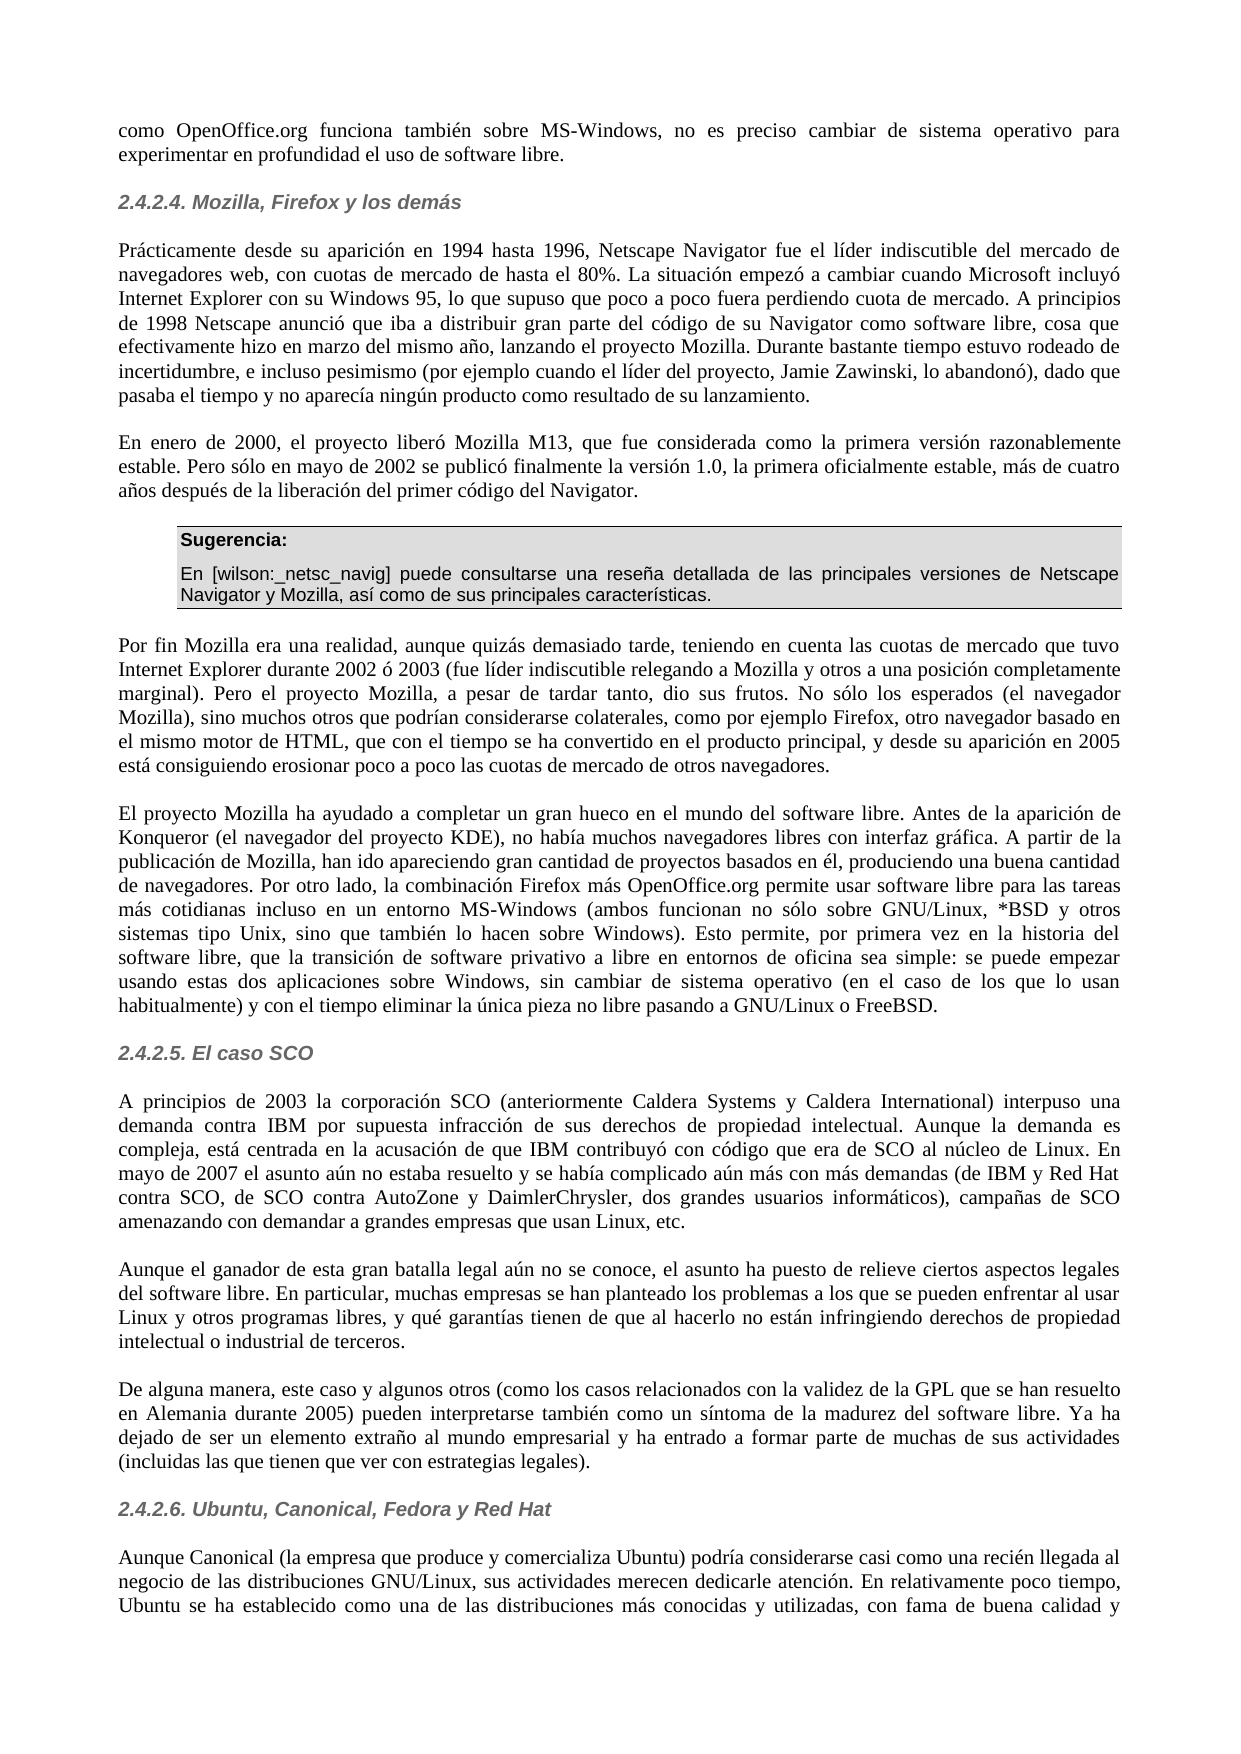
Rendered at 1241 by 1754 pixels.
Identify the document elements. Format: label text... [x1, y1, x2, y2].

text En enero de 2000, el proyecto liberó Mozilla M13, que fue considerada como la primera versión razonablemente estable. Pero sólo en mayo de 2002 se publicó finalmente la versión 1.0, la primera oficialmente estable, más de cuatro años después de la liberación del primer código del Navigator. [118, 430, 1122, 502]
text El proyecto Mozilla ha ayudado a completar un gran hueco en el mundo del software libre. Antes de la aparición de Konqueror (el navegador del proyecto KDE), no había muchos navegadores libres con interfaz gráfica. A partir de la publicación de Mozilla, han ido apareciendo gran cantidad de proyectos basados en él, produciendo una buena cantidad de navegadores. Por otro lado, la combinación Firefox más OpenOffice.org permite usar software libre para las tareas más cotidianas incluso en un entorno MS-Windows (ambos funcionan no sólo sobre GNU/Linux, *BSD y otros sistemas tipo Unix, sino que también lo hacen sobre Windows). Esto permite, por primera vez en la historia del software libre, que la transición de software privativo a libre en entornos de oficina sea simple: se puede empezar usando estas dos aplicaciones sobre Windows, sin cambiar de sistema operativo (en el caso de los que lo usan habitualmente) y con el tiempo eliminar la única pieza no libre pasando a GNU/Linux o FreeBSD. [118, 801, 1122, 1017]
text De alguna manera, este caso y algunos otros (como los casos relacionados con la validez de la GPL que se han resuelto en Alemania durante 2005) pueden interpretarse también como un síntoma de la madurez del software libre. Ya ha dejado de ser un elemento extraño al mundo empresarial y ha entrado a formar parte de muchas de sus actividades (incluidas las que tienen que ver con estrategias legales). [118, 1377, 1122, 1473]
text como OpenOffice.org funciona también sobre MS-Windows, no es preciso cambiar de sistema operativo para experimentar en profundidad el uso de software libre. [118, 118, 1122, 166]
subtitle 2.4.2.4. Mozilla, Firefox y los demás [118, 191, 1122, 214]
subtitle 2.4.2.6. Ubuntu, Canonical, Fedora y Red Hat [118, 1497, 1122, 1521]
text Aunque el ganador de esta gran batalla legal aún no se conoce, el asunto ha puesto de relieve ciertos aspectos legales del software libre. En particular, muchas empresas se han planteado los problemas a los que se pueden enfrentar al usar Linux y otros programas libres, y qué garantías tienen de que al hacerlo no están infringiendo derechos de propiedad intelectual o industrial de terceros. [118, 1257, 1122, 1353]
text Prácticamente desde su aparición en 1994 hasta 1996, Netscape Navigator fue el líder indiscutible del mercado de navegadores web, con cuotas de mercado de hasta el 80%. La situación empezó a cambiar cuando Microsoft incluyó Internet Explorer con su Windows 95, lo que supuso que poco a poco fuera perdiendo cuota de mercado. A principios de 1998 Netscape anunció que iba a distribuir gran parte del código de su Navigator como software libre, cosa que efectivamente hizo en marzo del mismo año, lanzando el proyecto Mozilla. Durante bastante tiempo estuvo rodeado de incertidumbre, e incluso pesimismo (por ejemplo cuando el líder del proyecto, Jamie Zawinski, lo abandonó), dado que pasaba el tiempo y no aparecía ningún producto como resultado de su lanzamiento. [118, 238, 1122, 407]
text Aunque Canonical (la empresa que produce y comercializa Ubuntu) podría considerarse casi como una recién llegada al negocio de las distribuciones GNU/Linux, sus actividades merecen dedicarle atención. En relativamente poco tiempo, Ubuntu se ha establecido como una de las distribuciones más conocidas y utilizadas, con fama de buena calidad y [118, 1545, 1122, 1617]
subtitle 2.4.2.5. El caso SCO [118, 1041, 1122, 1065]
text Sugerencia: [177, 527, 1122, 551]
text A principios de 2003 la corporación SCO (anteriormente Caldera Systems y Caldera International) interpuso una demanda contra IBM por supuesta infracción de sus derechos de propiedad intelectual. Aunque la demanda es compleja, está centrada en la acusación de que IBM contribuyó con código que era de SCO al núcleo de Linux. En mayo de 2007 el asunto aún no estaba resuelto y se había complicado aún más con más demandas (de IBM y Red Hat contra SCO, de SCO contra AutoZone y DaimlerChrysler, dos grandes usuarios informáticos), campañas de SCO amenazando con demandar a grandes empresas que usan Linux, etc. [118, 1089, 1122, 1233]
text En [wilson:_netsc_navig] puede consultarse una reseña detallada de las principales versiones de Netscape Navigator y Mozilla, así como de sus principales características. [177, 559, 1122, 608]
text Por fin Mozilla era una realidad, aunque quizás demasiado tarde, teniendo en cuenta las cuotas de mercado que tuvo Internet Explorer durante 2002 ó 2003 (fue líder indiscutible relegando a Mozilla y otros a una posición completamente marginal). Pero el proyecto Mozilla, a pesar de tardar tanto, dio sus frutos. No sólo los esperados (el navegador Mozilla), sino muchos otros que podrían considerarse colaterales, como por ejemplo Firefox, otro navegador basado en el mismo motor de HTML, que con el tiempo se ha convertido en el producto principal, y desde su aparición en 2005 está consiguiendo erosionar poco a poco las cuotas de mercado de otros navegadores. [118, 633, 1122, 777]
